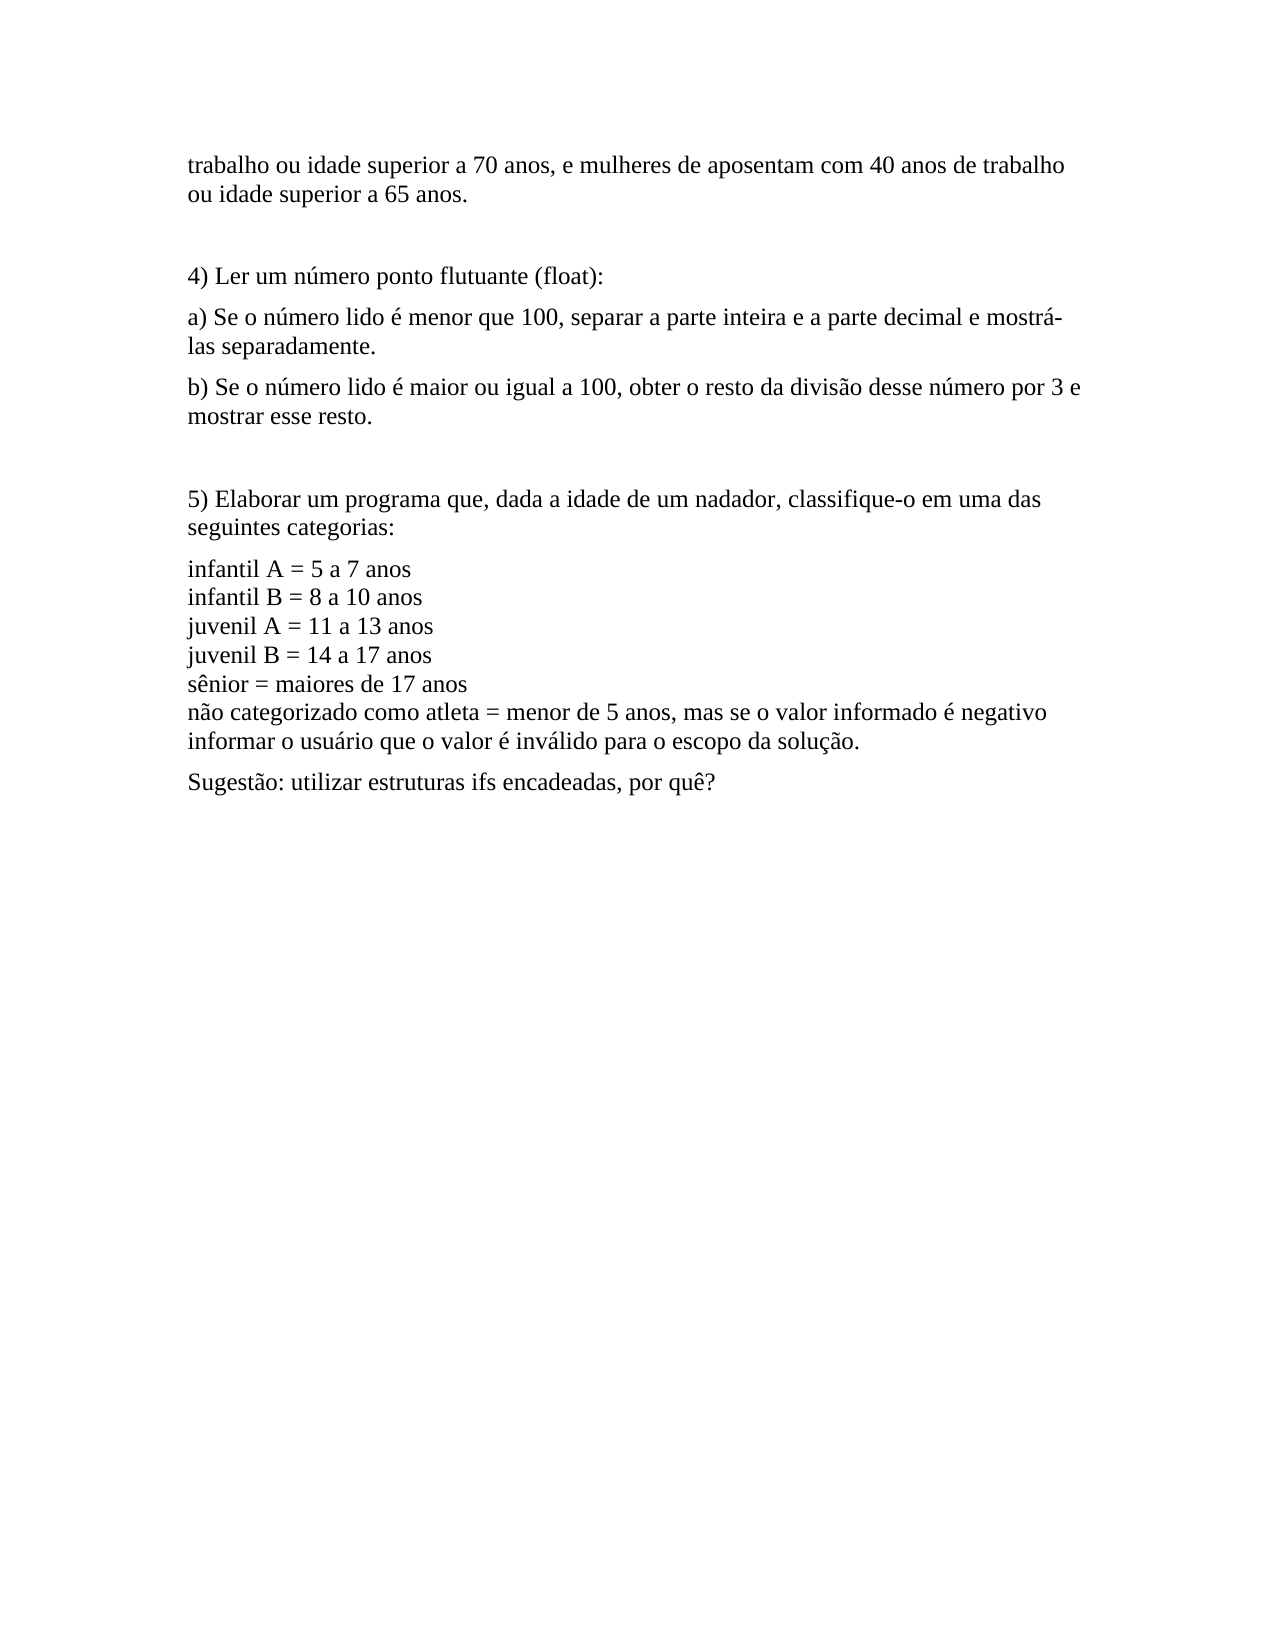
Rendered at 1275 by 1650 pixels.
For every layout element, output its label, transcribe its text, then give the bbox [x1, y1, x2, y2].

text sênior = maiores de 17 anos [187, 669, 1087, 697]
text não categorizado como atleta = menor de 5 anos, mas se o valor informado é negativo informar o usuário que o valor é inválido para o escopo da solução. [187, 697, 1087, 755]
text juvenil B = 14 a 17 anos [187, 640, 1087, 669]
text b) Se o número lido é maior ou igual a 100, obter o resto da divisão desse número por 3 e mostrar esse resto. [187, 372, 1087, 430]
text 4) Ler um número ponto flutuante (float): [187, 261, 1087, 290]
text infantil B = 8 a 10 anos [187, 582, 1087, 611]
text 5) Elaborar um programa que, dada a idade de um nadador, classifique-o em uma das seguintes categorias: [187, 484, 1087, 541]
text a) Se o número lido é menor que 100, separar a parte inteira e a parte decimal e mostrá-las separadamente. [187, 302, 1087, 360]
text trabalho ou idade superior a 70 anos, e mulheres de aposentam com 40 anos de trabalho ou idade superior a 65 anos. [187, 150, 1087, 207]
text juvenil A = 11 a 13 anos [187, 611, 1087, 640]
text infantil A = 5 a 7 anos [187, 554, 1087, 582]
text Sugestão: utilizar estruturas ifs encadeadas, por quê? [187, 767, 1087, 796]
